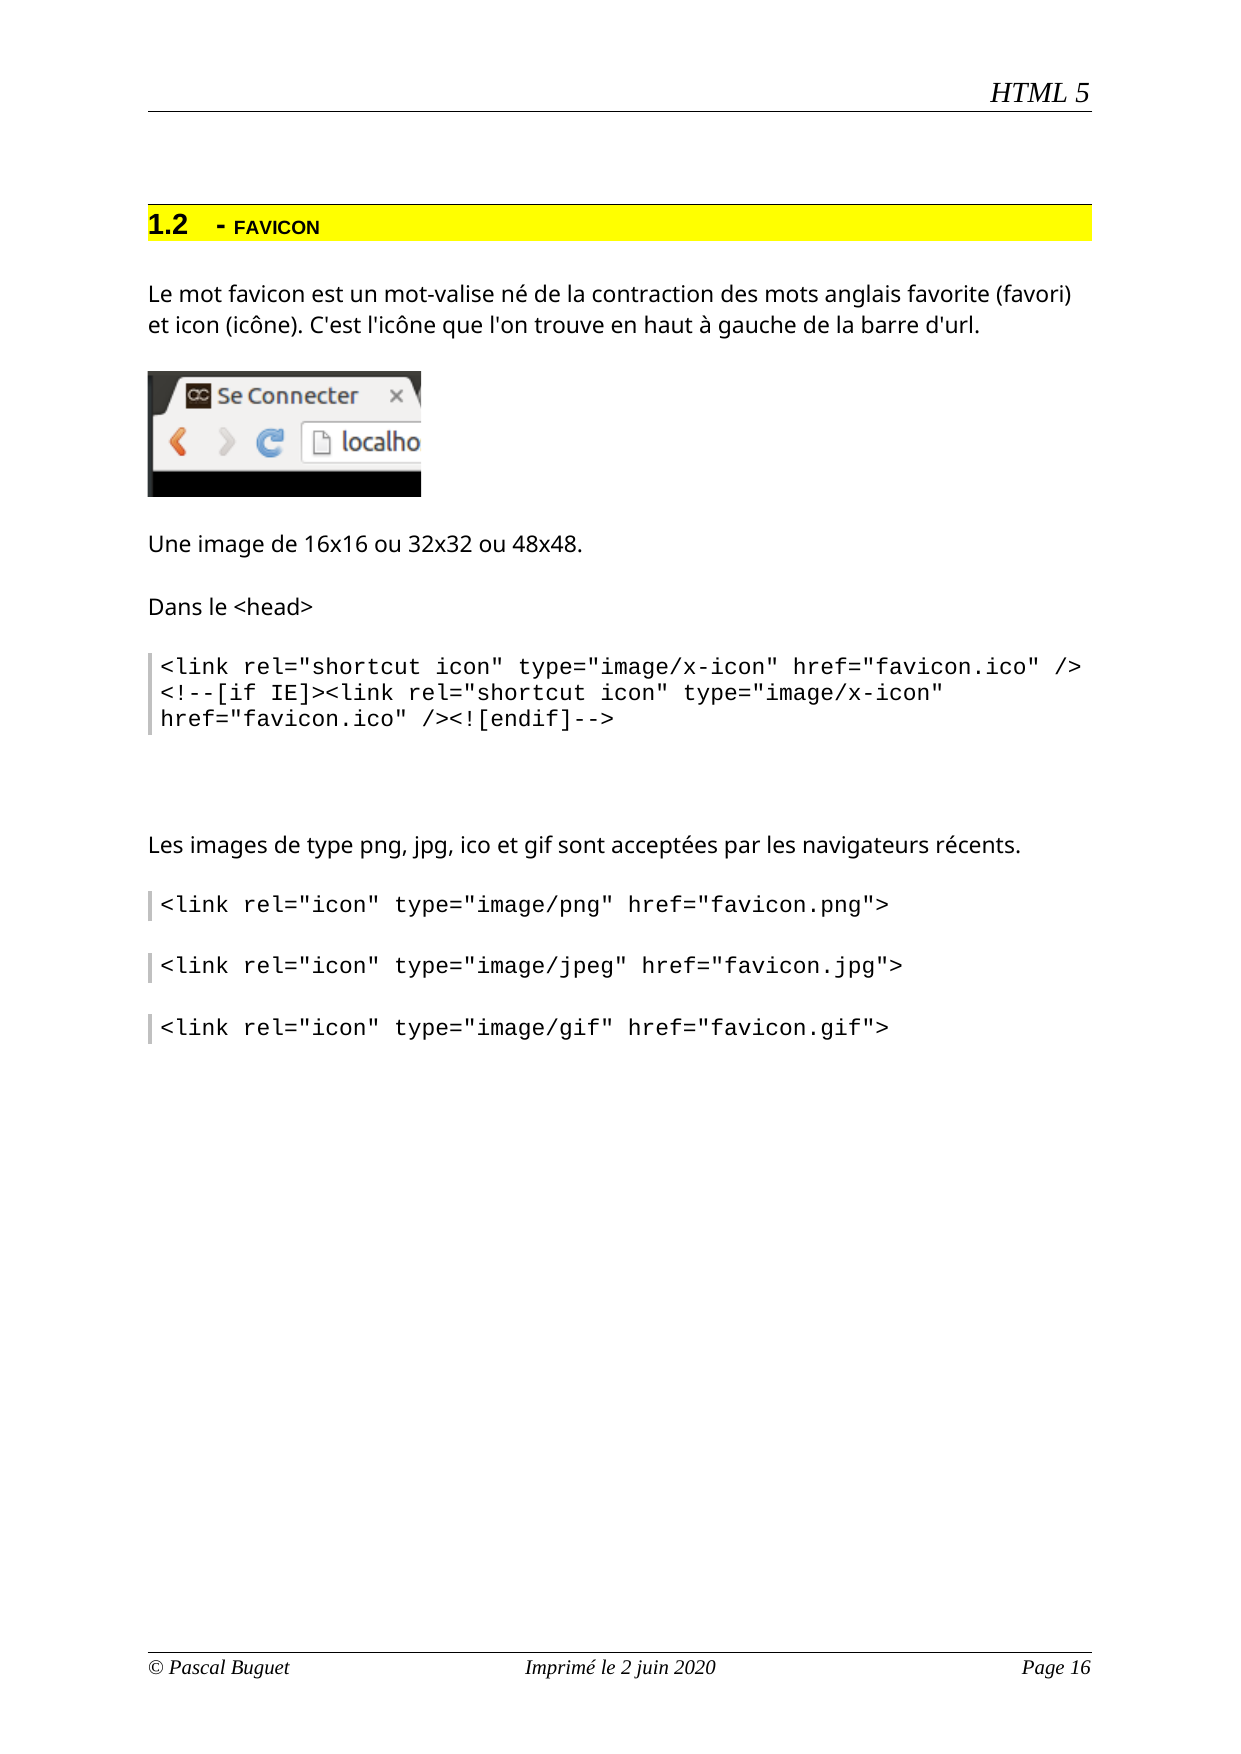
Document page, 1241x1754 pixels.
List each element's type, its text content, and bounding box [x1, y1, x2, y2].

picture [147, 371, 422, 497]
subtitle - favicon [148, 205, 1092, 241]
text <link rel="icon" type="image/png" href="favicon.png"> [152, 891, 1092, 921]
text Le mot favicon est un mot-valise né de la contraction des mots anglais favorite (favori) et icon (icône). C'est l'icône que l'on trouve en haut à gauche de la barre d'url. [148, 278, 1092, 341]
text Une image de 16x16 ou 32x32 ou 48x48. [148, 528, 1092, 559]
text Les images de type png, jpg, ico et gif sont acceptées par les navigateurs récents. [148, 829, 1092, 860]
text <link rel="icon" type="image/jpeg" href="favicon.jpg"> [152, 953, 1092, 983]
text <link rel="icon" type="image/gif" href="favicon.gif"> [152, 1014, 1092, 1044]
text <!--[if IE]><link rel="shortcut icon" type="image/x-icon" href="favicon.ico" /><![endif]--> [152, 681, 1092, 735]
text <link rel="shortcut icon" type="image/x-icon" href="favicon.ico" /> [152, 653, 1092, 681]
text Dans le <head> [148, 591, 1092, 622]
